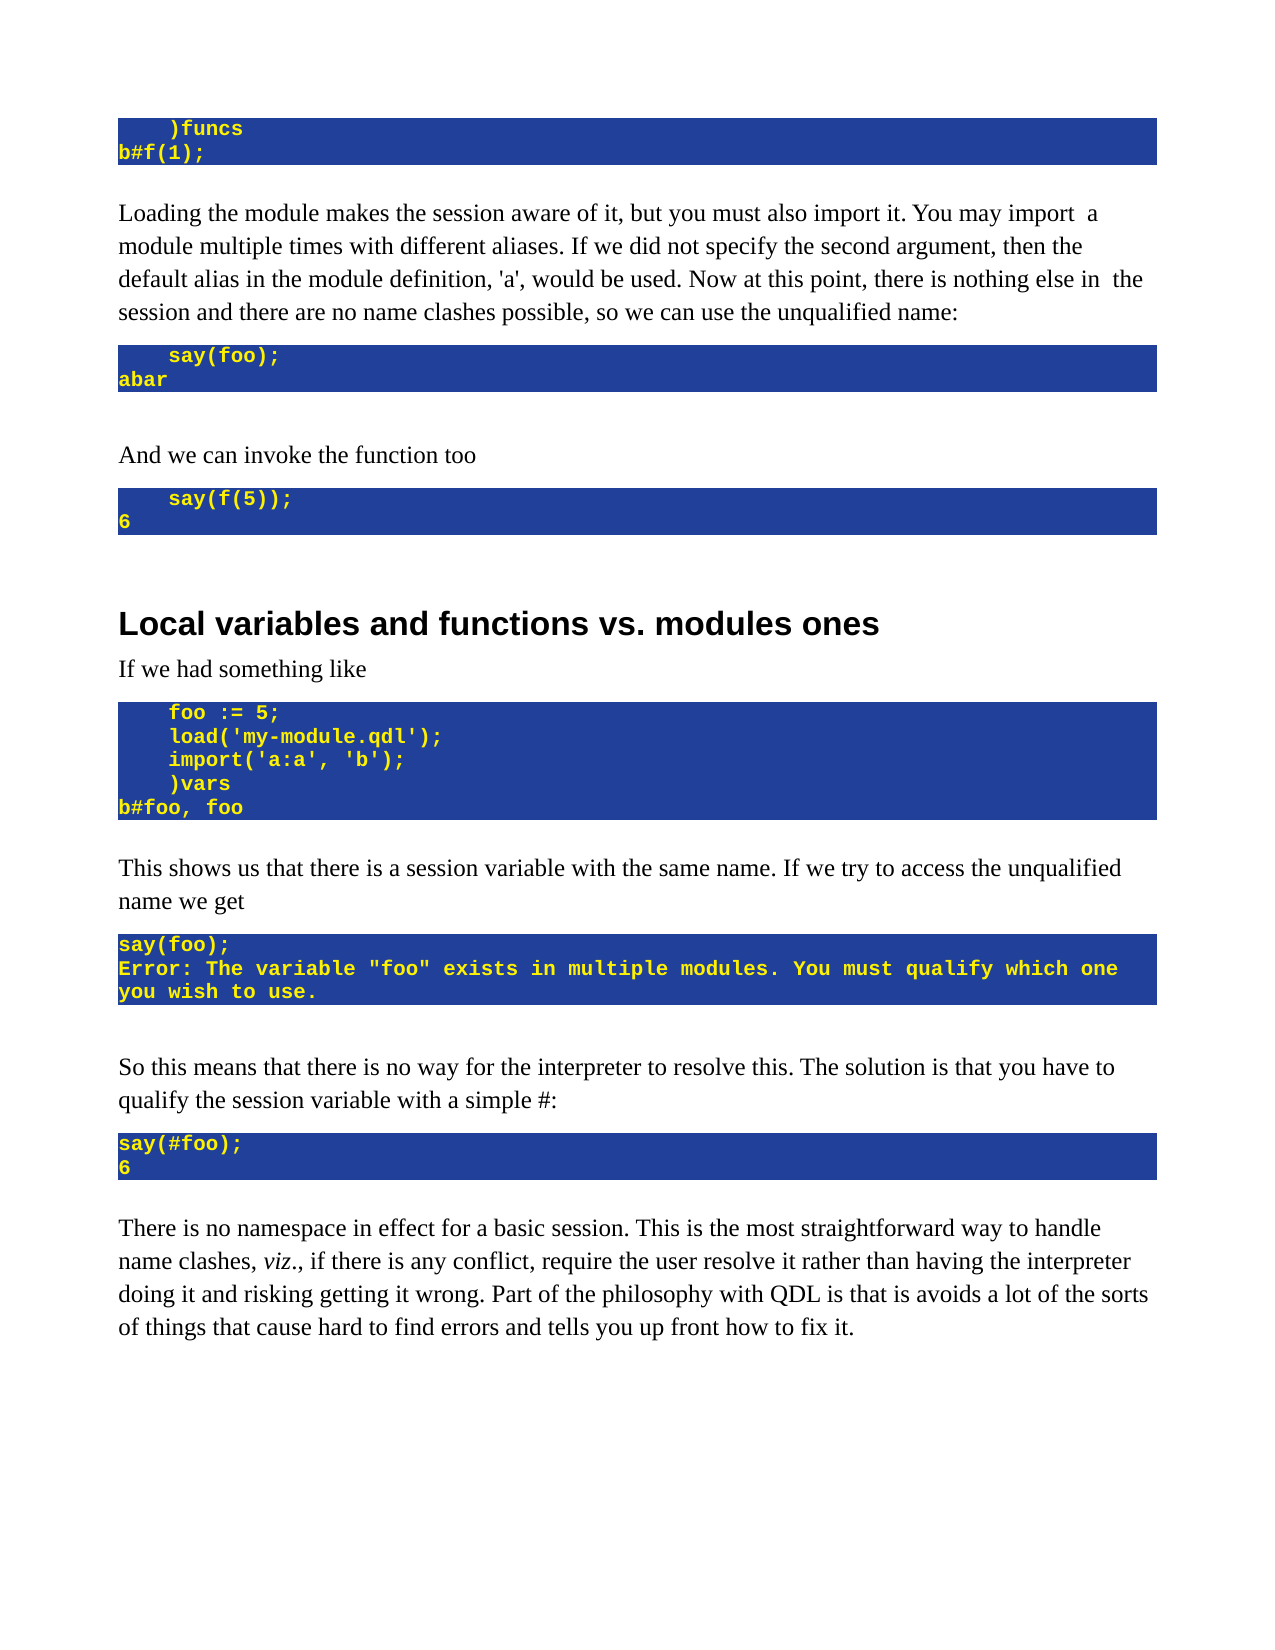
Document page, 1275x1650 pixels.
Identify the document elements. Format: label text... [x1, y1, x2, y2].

text abar [118, 369, 1157, 392]
text There is no namespace in effect for a basic session. This is the most straightforward way to handle name clashes, viz., if there is any conflict, require the user resolve it rather than having the interpreter doing it and risking getting it wrong. Part of the philosophy with QDL is that is avoids a lot of the sorts of things that cause hard to find errors and tells you up front how to fix it. [118, 1180, 1157, 1341]
text So this means that there is no way for the interpreter to resolve this. The solution is that you have to qualify the session variable with a simple #: [118, 1052, 1157, 1114]
text This shows us that there is a session variable with the same name. If we try to access the unqualified name we get [118, 820, 1157, 915]
text Loading the module makes the session aware of it, but you must also import it. You may import a module multiple times with different aliases. If we did not specify the second argument, then the default alias in the module definition, 'a', would be used. Now at this point, there is nothing else in the session and there are no name clashes possible, so we can use the unqualified name: [118, 165, 1157, 326]
text 6 [118, 511, 1157, 535]
text say(f(5)); [118, 488, 1157, 511]
text say(#foo); [118, 1133, 1157, 1157]
text 6 [118, 1157, 1157, 1180]
text import('a:a', 'b'); [118, 749, 1157, 773]
text b#foo, foo [118, 797, 1157, 820]
text b#f(1); [118, 142, 1157, 165]
text load('my-module.qdl'); [118, 726, 1157, 749]
text Error: The variable "foo" exists in multiple modules. You must qualify which one you wish to use. [118, 958, 1157, 1005]
text And we can invoke the function too [118, 440, 1157, 469]
text If we had something like [118, 654, 1157, 683]
text )vars [118, 773, 1157, 797]
text say(foo); [118, 345, 1157, 369]
text foo := 5; [118, 702, 1157, 726]
text )funcs [118, 118, 1157, 142]
subtitle Local variables and functions vs. modules ones [118, 603, 1157, 642]
text say(foo); [118, 934, 1157, 958]
